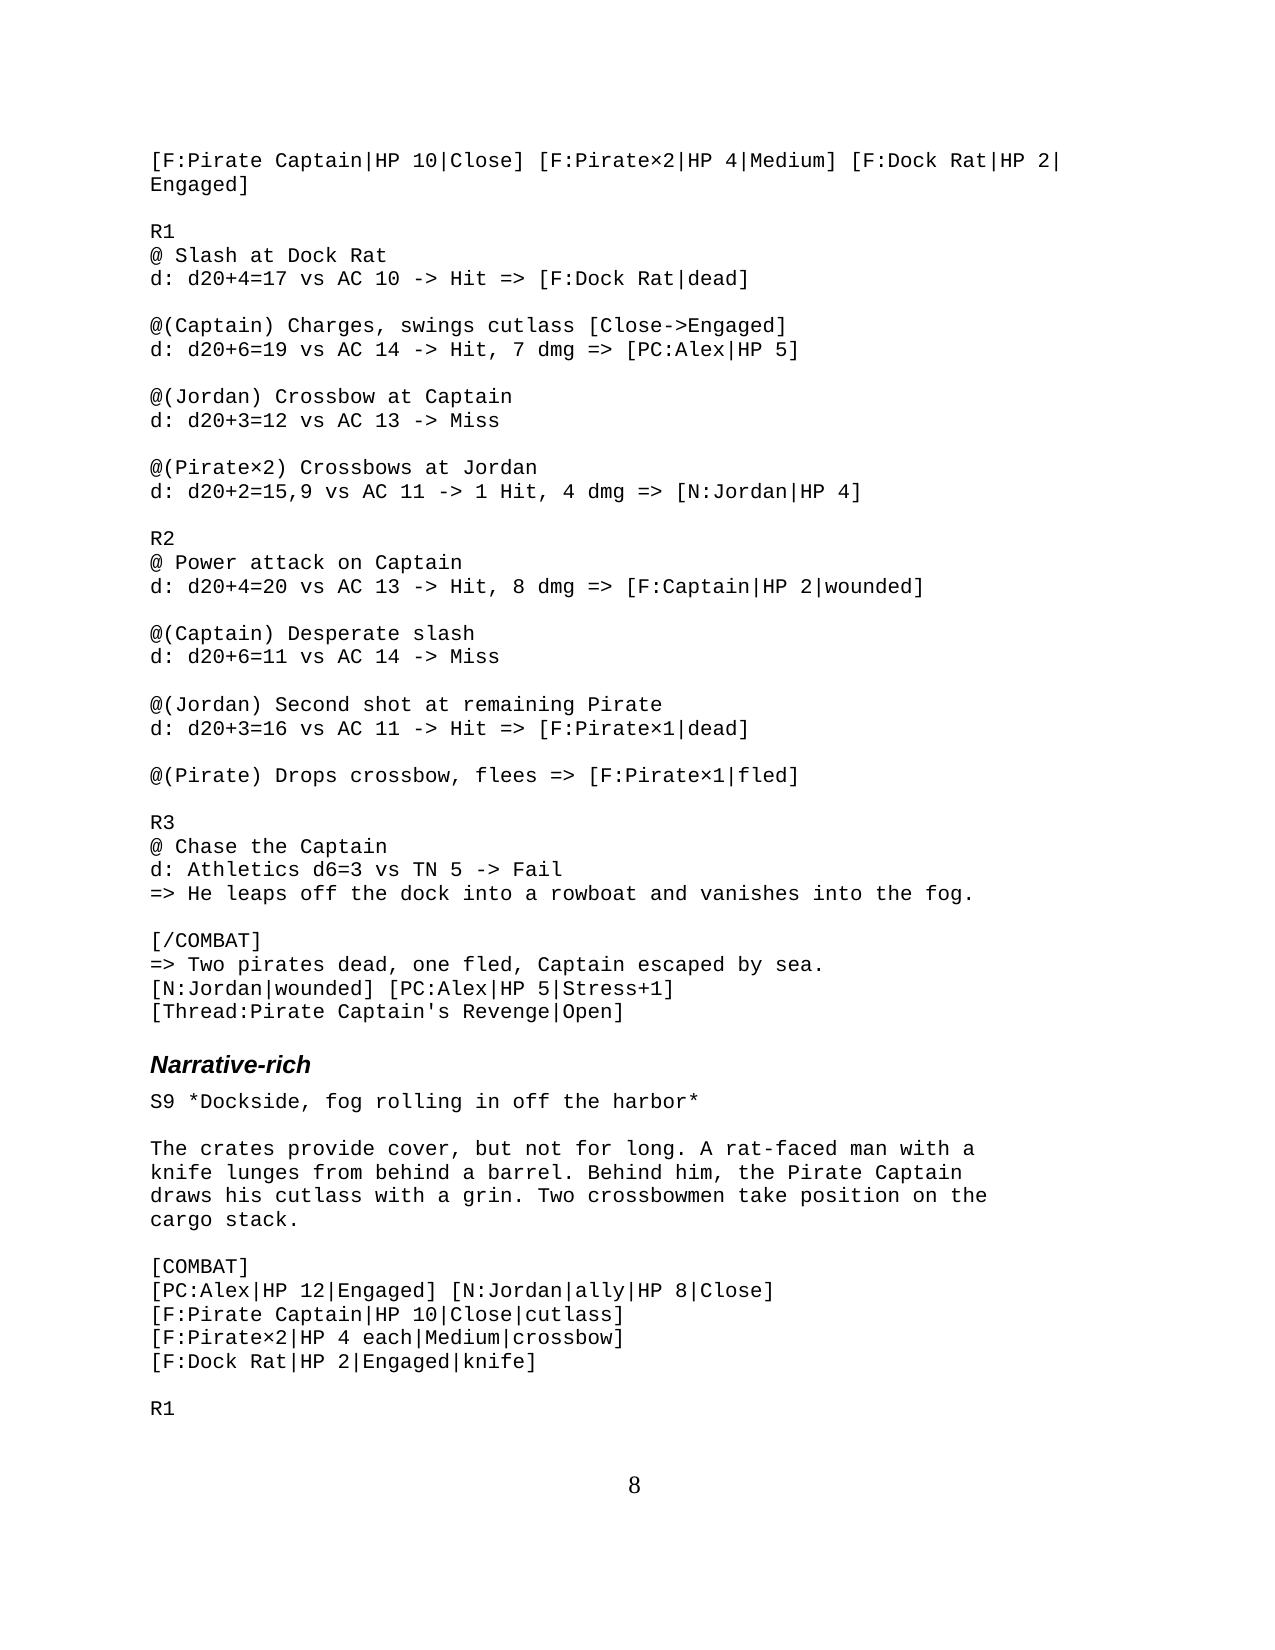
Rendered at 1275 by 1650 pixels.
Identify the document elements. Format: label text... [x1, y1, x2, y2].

text knife lunges from behind a barrel. Behind him, the Pirate Captain [150, 1162, 1125, 1186]
text @ Chase the Captain [150, 836, 1125, 859]
text [N:Jordan|wounded] [PC:Alex|HP 5|Stress+1] [150, 978, 1125, 1001]
text [PC:Alex|HP 12|Engaged] [N:Jordan|ally|HP 8|Close] [150, 1280, 1125, 1304]
text d: d20+3=12 vs AC 13 -> Miss [150, 410, 1125, 434]
text => He leaps off the dock into a rowboat and vanishes into the fog. [150, 883, 1125, 907]
text d: d20+3=16 vs AC 11 -> Hit => [F:Pirate×1|dead] [150, 717, 1125, 741]
text S9 *Dockside, fog rolling in off the harbor* [150, 1091, 1125, 1114]
text [F:Pirate Captain|HP 10|Close|cutlass] [150, 1304, 1125, 1327]
text @(Pirate) Drops crossbow, flees => [F:Pirate×1|fled] [150, 765, 1125, 788]
text d: d20+2=15,9 vs AC 11 -> 1 Hit, 4 dmg => [N:Jordan|HP 4] [150, 481, 1125, 505]
text @(Pirate×2) Crossbows at Jordan [150, 457, 1125, 481]
text @(Captain) Desperate slash [150, 623, 1125, 647]
text d: d20+4=20 vs AC 13 -> Hit, 8 dmg => [F:Captain|HP 2|wounded] [150, 576, 1125, 599]
text [F:Pirate×2|HP 4 each|Medium|crossbow] [150, 1327, 1125, 1351]
text cargo stack. [150, 1209, 1125, 1233]
text [F:Pirate Captain|HP 10|Close] [F:Pirate×2|HP 4|Medium] [F:Dock Rat|HP 2|Engaged] [150, 150, 1125, 197]
text d: Athletics d6=3 vs TN 5 -> Fail [150, 859, 1125, 883]
text R3 [150, 812, 1125, 836]
text [COMBAT] [150, 1256, 1125, 1280]
text => Two pirates dead, one fled, Captain escaped by sea. [150, 954, 1125, 978]
text [/COMBAT] [150, 930, 1125, 954]
text draws his cutlass with a grin. Two crossbowmen take position on the [150, 1186, 1125, 1209]
text @(Jordan) Crossbow at Captain [150, 386, 1125, 410]
text d: d20+6=19 vs AC 14 -> Hit, 7 dmg => [PC:Alex|HP 5] [150, 339, 1125, 363]
text @ Slash at Dock Rat [150, 244, 1125, 268]
text [Thread:Pirate Captain's Revenge|Open] [150, 1001, 1125, 1025]
text R1 [150, 1398, 1125, 1422]
text R2 [150, 528, 1125, 552]
text R1 [150, 221, 1125, 244]
text @ Power attack on Captain [150, 552, 1125, 576]
text The crates provide cover, but not for long. A rat-faced man with a [150, 1138, 1125, 1162]
text [F:Dock Rat|HP 2|Engaged|knife] [150, 1351, 1125, 1375]
text d: d20+6=11 vs AC 14 -> Miss [150, 647, 1125, 670]
text @(Captain) Charges, swings cutlass [Close->Engaged] [150, 316, 1125, 339]
text @(Jordan) Second shot at remaining Pirate [150, 694, 1125, 717]
subtitle Narrative-rich [150, 1050, 1125, 1078]
text d: d20+4=17 vs AC 10 -> Hit => [F:Dock Rat|dead] [150, 268, 1125, 292]
